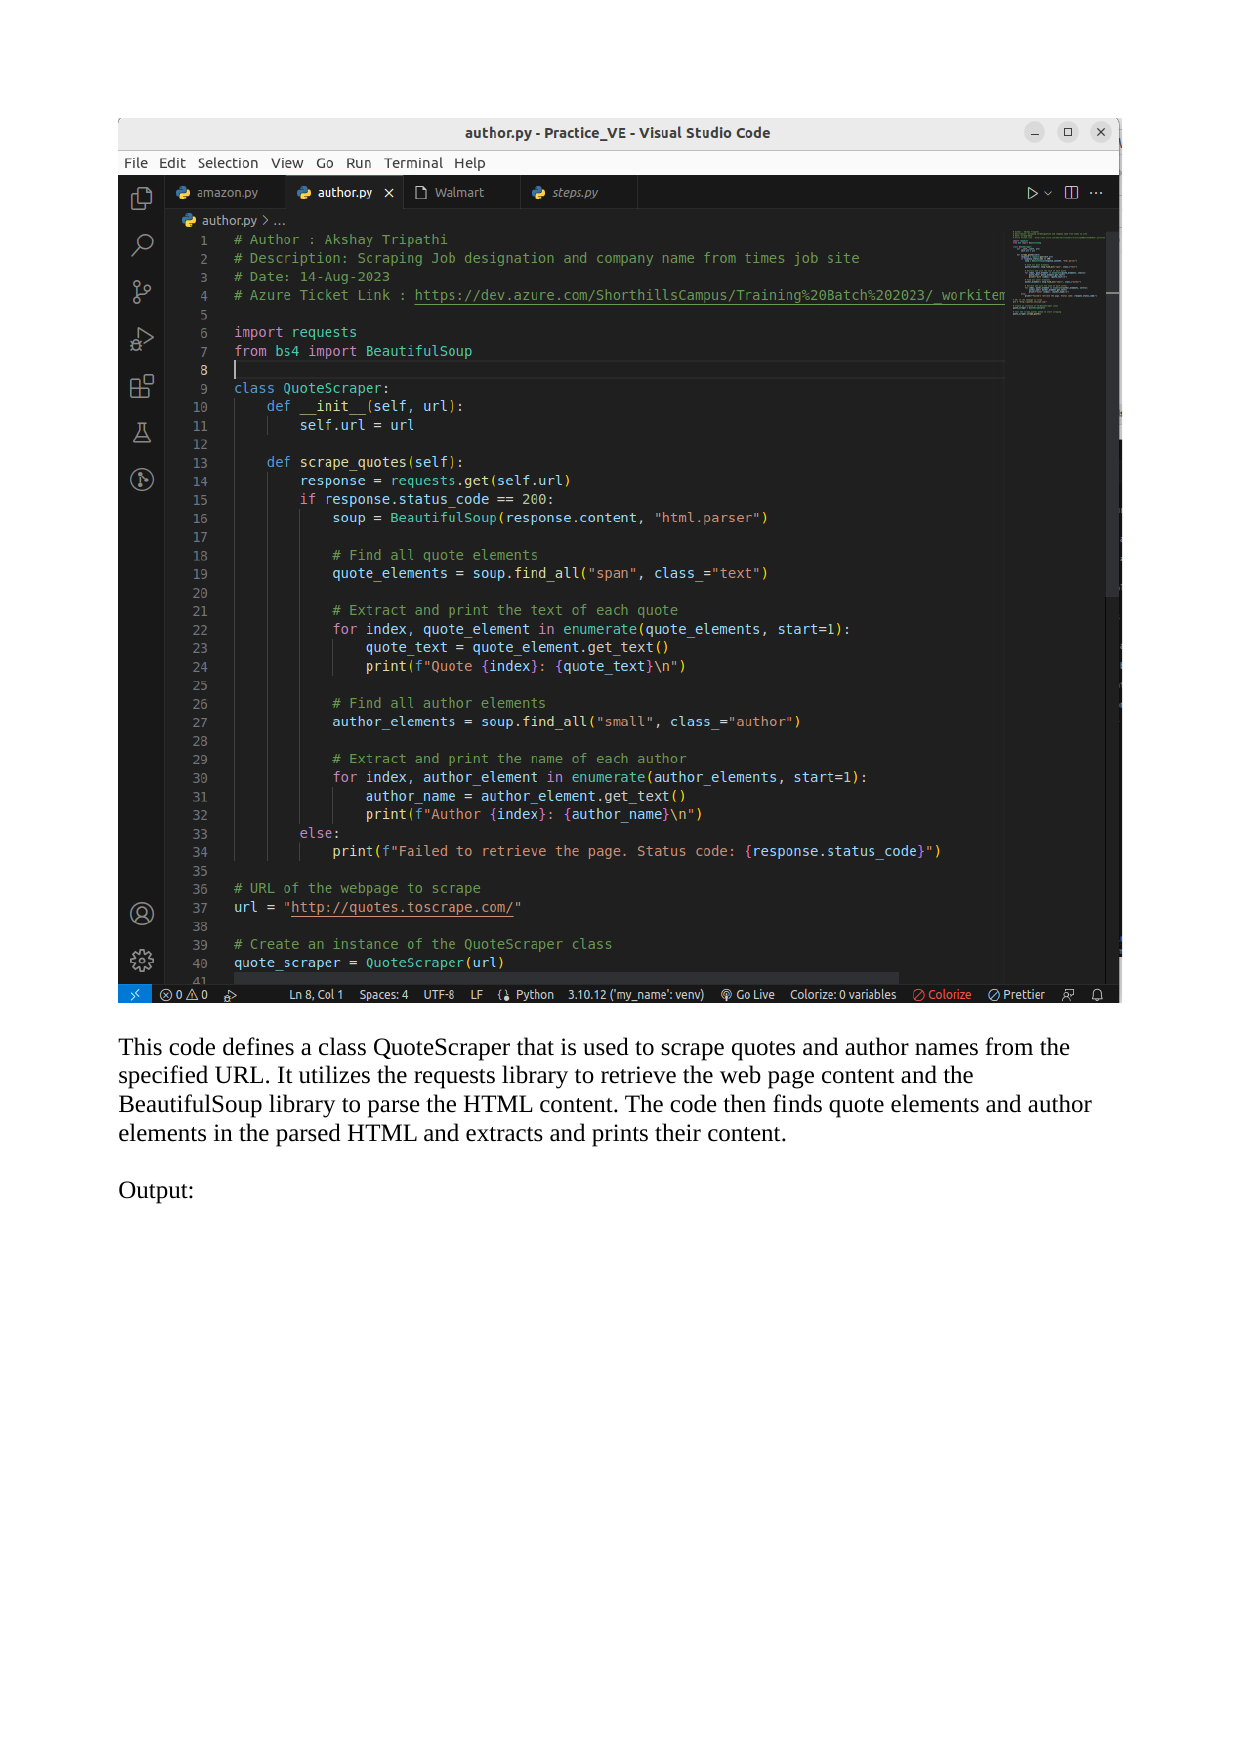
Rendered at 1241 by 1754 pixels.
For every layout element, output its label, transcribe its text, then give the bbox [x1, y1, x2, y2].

text This code defines a class QuoteScraper that is used to scrape quotes and author names from the specified URL. It utilizes the requests library to retrieve the web page content and the BeautifulSoup library to parse the HTML content. The code then finds quote elements and author elements in the parsed HTML and extracts and prints their content. [118, 1032, 1122, 1147]
text Output: [118, 1176, 1122, 1204]
picture [118, 118, 1123, 1003]
